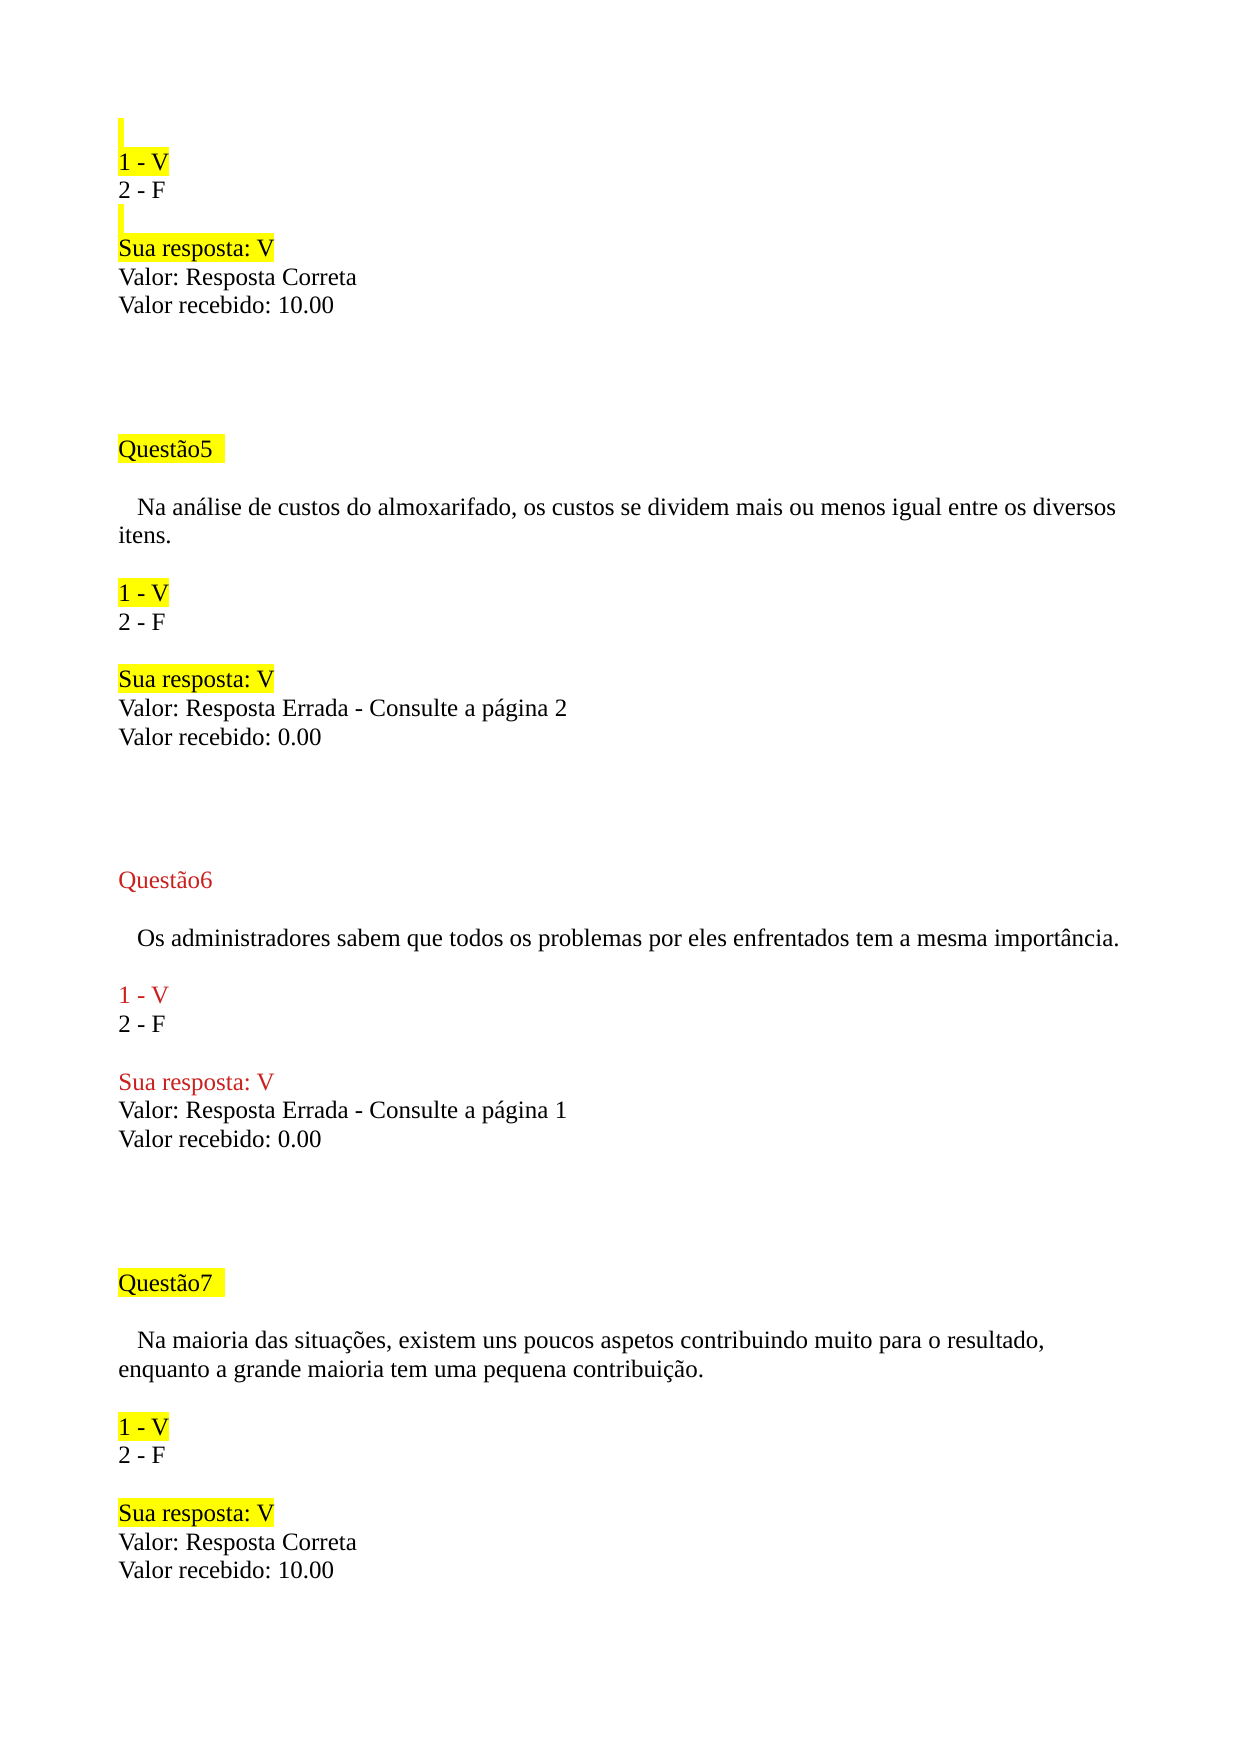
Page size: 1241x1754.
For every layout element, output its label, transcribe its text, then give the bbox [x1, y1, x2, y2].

text Sua resposta: V [118, 1067, 1122, 1096]
text Valor: Resposta Errada - Consulte a página 1 [118, 1096, 1122, 1124]
text 1 - V [118, 578, 1122, 607]
text Valor recebido: 10.00 [118, 291, 1122, 319]
text 1 - V [118, 1412, 1122, 1441]
text Questão6 [118, 866, 1122, 894]
text Na maioria das situações, existem uns poucos aspetos contribuindo muito para o resultado, enquanto a grande maioria tem uma pequena contribuição. [118, 1326, 1122, 1383]
text Valor: Resposta Errada - Consulte a página 2 [118, 693, 1122, 722]
text Sua resposta: V [118, 1498, 1122, 1527]
text Valor recebido: 0.00 [118, 722, 1122, 751]
text Valor recebido: 0.00 [118, 1124, 1122, 1153]
text Valor recebido: 10.00 [118, 1556, 1122, 1584]
text Valor: Resposta Correta [118, 262, 1122, 291]
text 2 - F [118, 1441, 1122, 1469]
text Os administradores sabem que todos os problemas por eles enfrentados tem a mesma importância. [118, 923, 1122, 952]
text Sua resposta: V [118, 664, 1122, 693]
text 1 - V [118, 981, 1122, 1009]
text Valor: Resposta Correta [118, 1527, 1122, 1556]
text Na análise de custos do almoxarifado, os custos se dividem mais ou menos igual entre os diversos itens. [118, 492, 1122, 549]
text 1 - V [118, 147, 1122, 176]
text Sua resposta: V [118, 233, 1122, 262]
text 2 - F [118, 1009, 1122, 1038]
text 2 - F [118, 176, 1122, 204]
text Questão7 [118, 1268, 1122, 1297]
text 2 - F [118, 607, 1122, 636]
text Questão5 [118, 434, 1122, 463]
